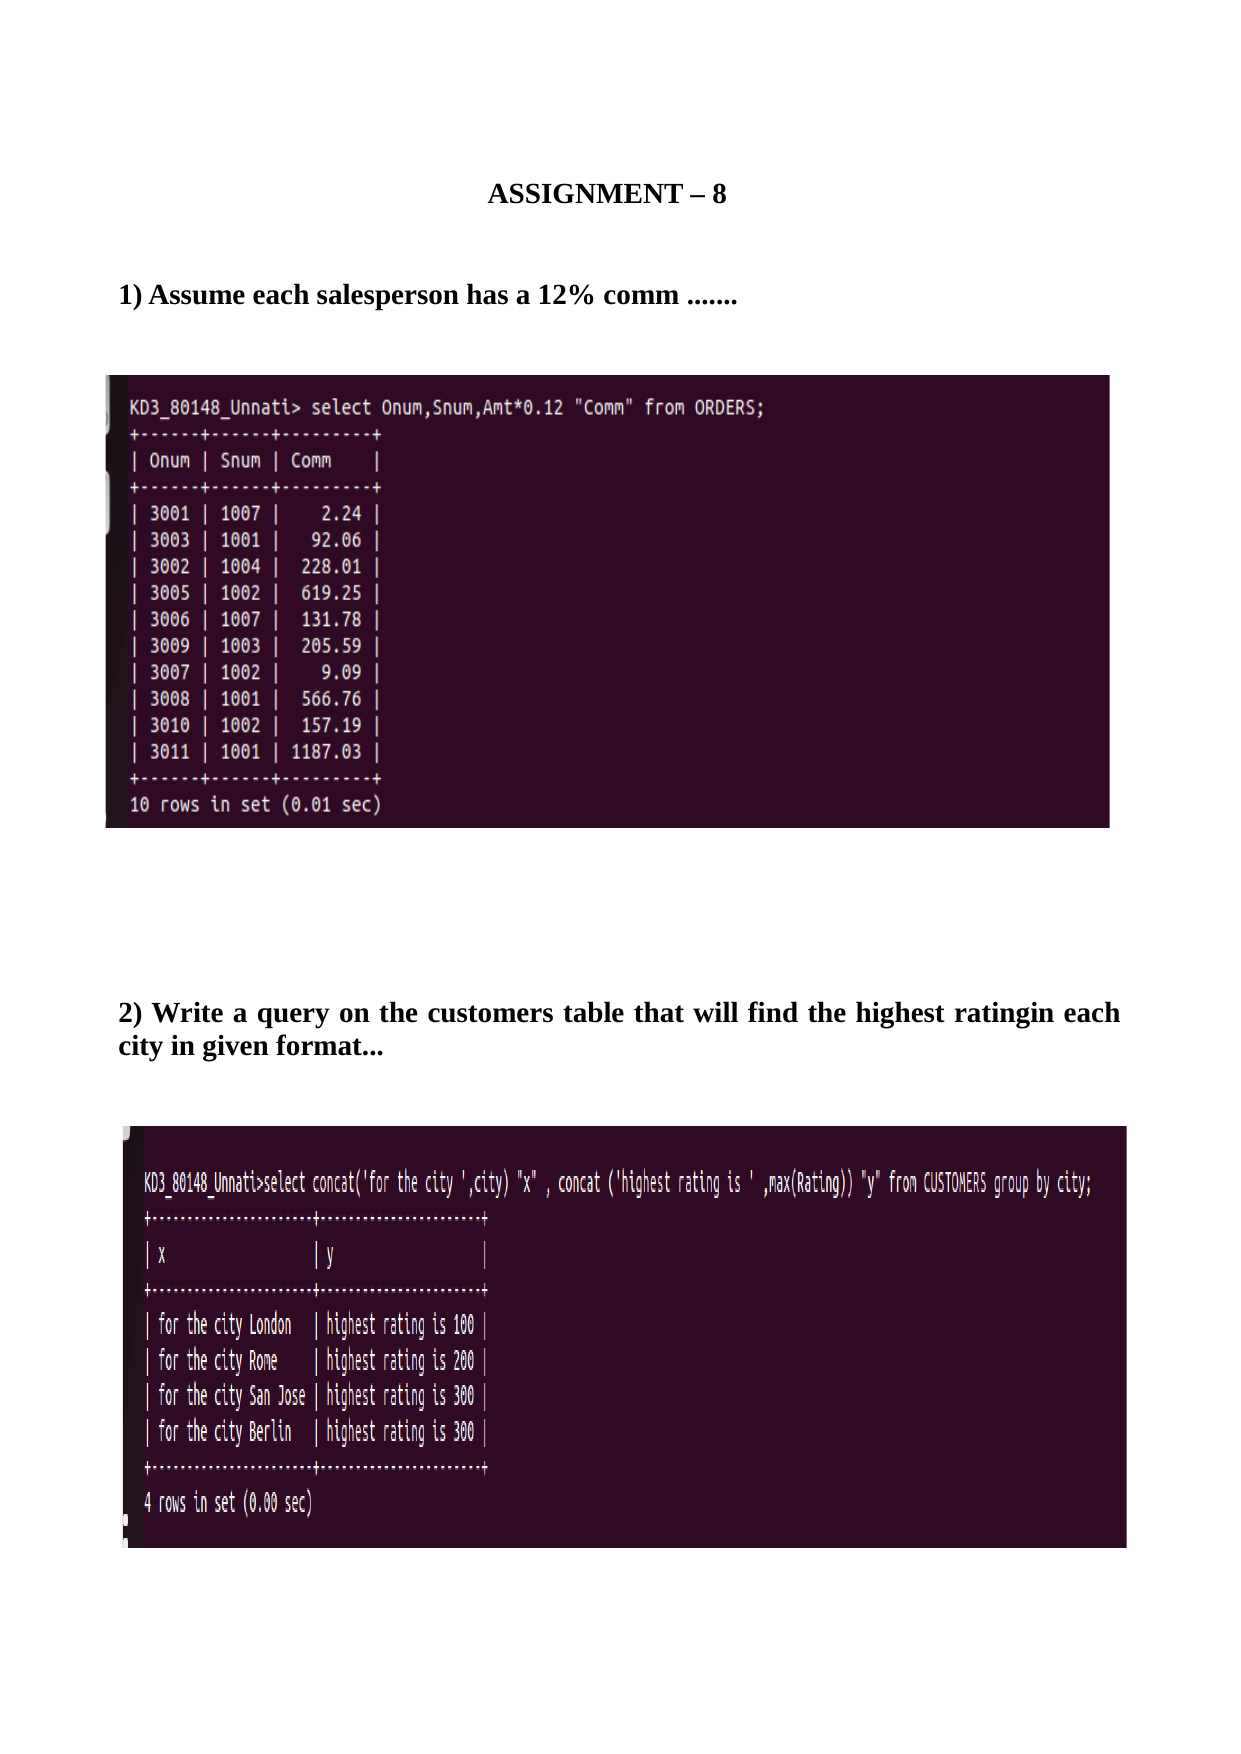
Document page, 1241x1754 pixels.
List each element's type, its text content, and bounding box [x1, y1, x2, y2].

text 1) Assume each salesperson has a 12% comm ....... [118, 277, 1122, 311]
picture [122, 1126, 1127, 1548]
text 2) Write a query on the customers table that will find the highest ratingin each city in given format... [118, 995, 1122, 1062]
text ASSIGNMENT – 8 [118, 176, 1122, 210]
picture [105, 375, 1110, 828]
